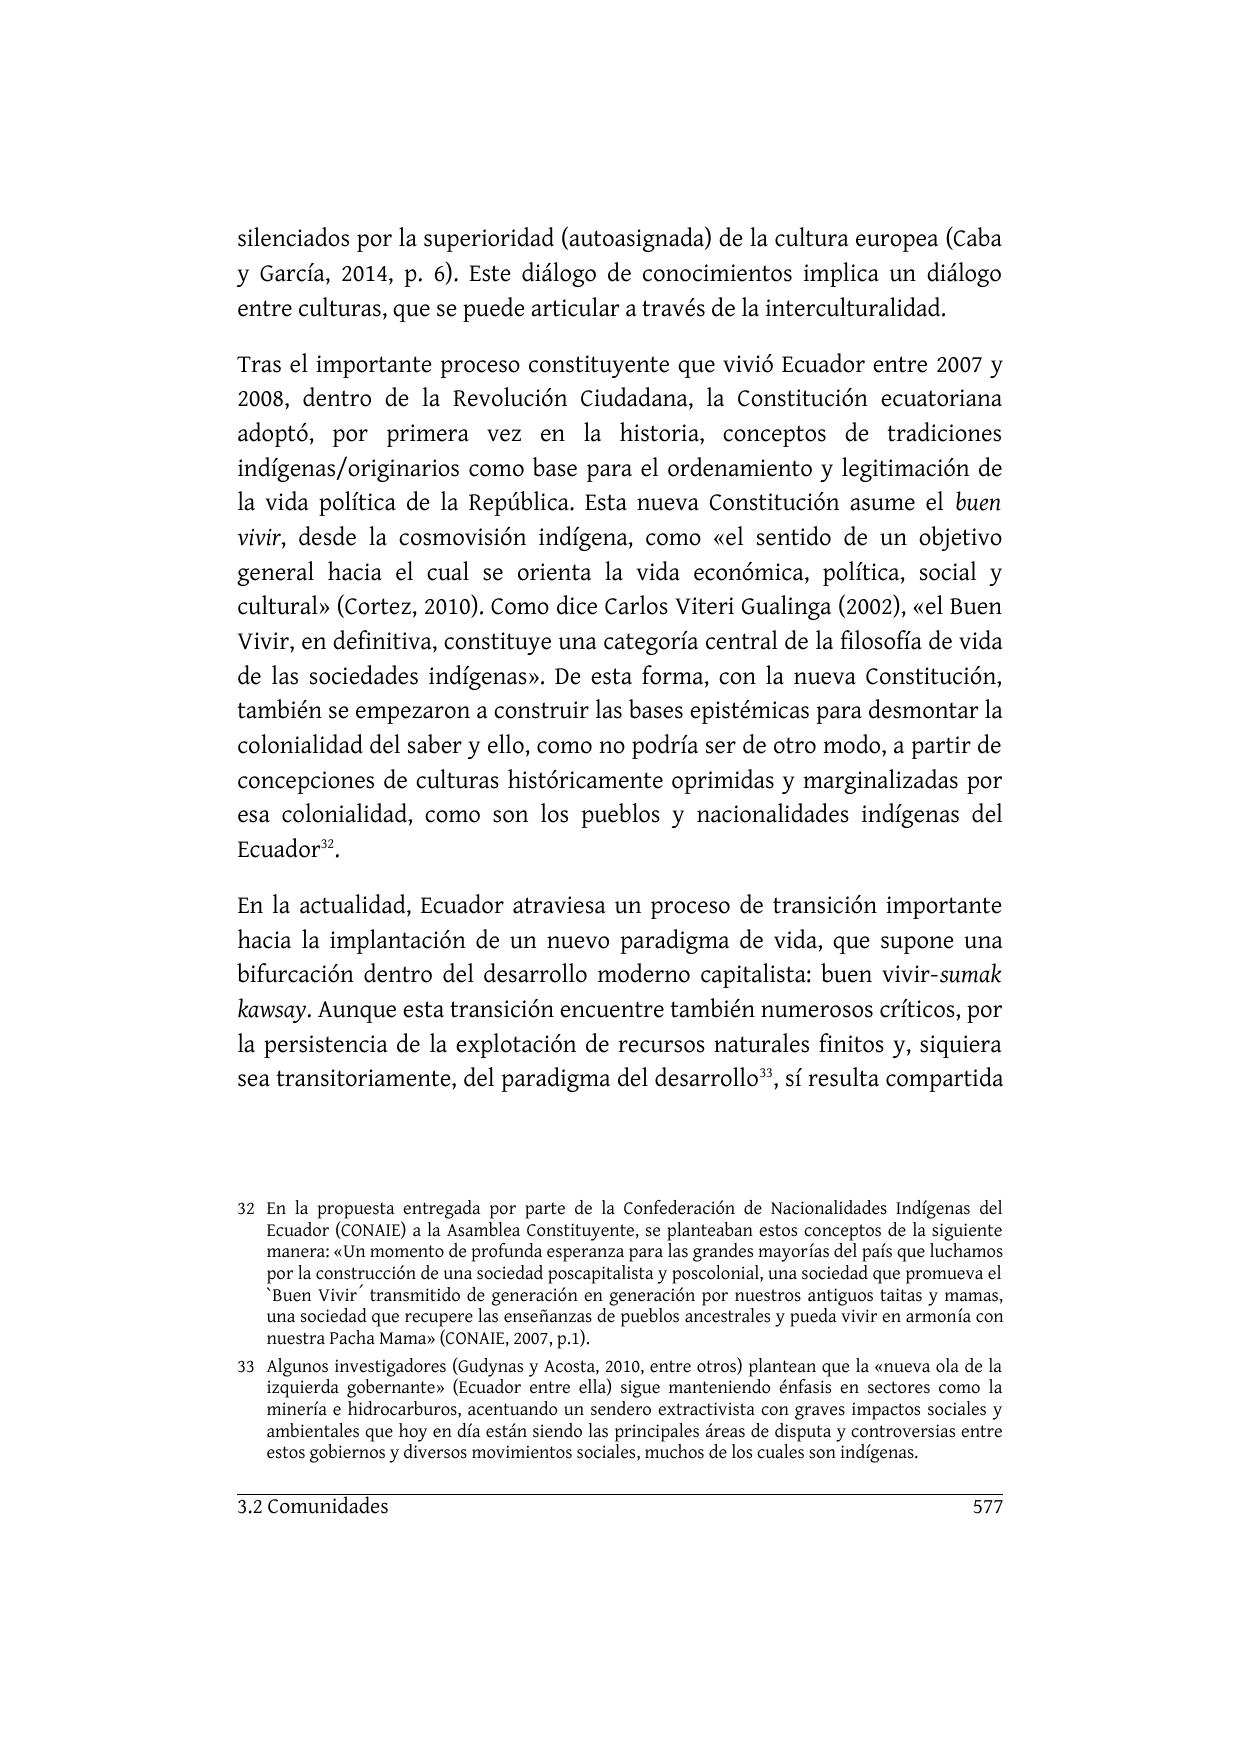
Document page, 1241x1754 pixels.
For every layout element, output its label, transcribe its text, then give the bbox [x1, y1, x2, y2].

text En la propuesta entregada por parte de la Confederación de Nacionalidades Indígenas del Ecuador (CONAIE) a la Asamblea Constituyente, se planteaban estos conceptos de la siguiente manera: «Un momento de profunda esperanza para las grandes mayorías del país que luchamos por la construcción de una sociedad poscapitalista y poscolonial, una sociedad que promueva el `Buen Vivir ́ transmitido de generación en generación por nuestros antiguos taitas y mamas, una sociedad que recupere las enseñanzas de pueblos ancestrales y pueda vivir en armonía con nuestra Pacha Mama» (CONAIE, 2007, p.1). [237, 1198, 1003, 1349]
text Tras el importante proceso constituyente que vivió Ecuador entre 2007 y 2008, dentro de la Revolución Ciudadana, la Constitución ecuatoriana adoptó, por primera vez en la historia, conceptos de tradiciones indígenas/originarios como base para el ordenamiento y legitimación de la vida política de la República. Esta nueva Constitución asume el buen vivir, desde la cosmovisión indígena, como «el sentido de un objetivo general hacia el cual se orienta la vida económica, política, social y cultural» (Cortez, 2010). Como dice Carlos Viteri Gualinga (2002), «el Buen Vivir, en definitiva, constituye una categoría central de la filosofía de vida de las sociedades indígenas». De esta forma, con la nueva Constitución, también se empezaron a construir las bases epistémicas para desmontar la colonialidad del saber y ello, como no podría ser de otro modo, a partir de concepciones de culturas históricamente oprimidas y marginalizadas por esa colonialidad, como son los pueblos y nacionalidades indígenas del Ecuador. [237, 350, 1003, 865]
text silenciados por la superioridad (autoasignada) de la cultura europea (Caba y García, 2014, p. 6). Este diálogo de conocimientos implica un diálogo entre culturas, que se puede articular a través de la interculturalidad. [237, 225, 1003, 323]
text Algunos investigadores (Gudynas y Acosta, 2010, entre otros) plantean que la «nueva ola de la izquierda gobernante» (Ecuador entre ella) sigue manteniendo énfasis en sectores como la minería e hidrocarburos, acentuando un sendero extractivista con graves impactos sociales y ambientales que hoy en día están siendo las principales áreas de disputa y controversias entre estos gobiernos y diversos movimientos sociales, muchos de los cuales son indígenas. [237, 1356, 1003, 1464]
text En la actualidad, Ecuador atraviesa un proceso de transición importante hacia la implantación de un nuevo paradigma de vida, que supone una bifurcación dentro del desarrollo moderno capitalista: buen vivir-sumak kawsay. Aunque esta transición encuentre también numerosos críticos, por la persistencia de la explotación de recursos naturales finitos y, siquiera sea transitoriamente, del paradigma del desarrollo, sí resulta compartida [237, 891, 1003, 1094]
